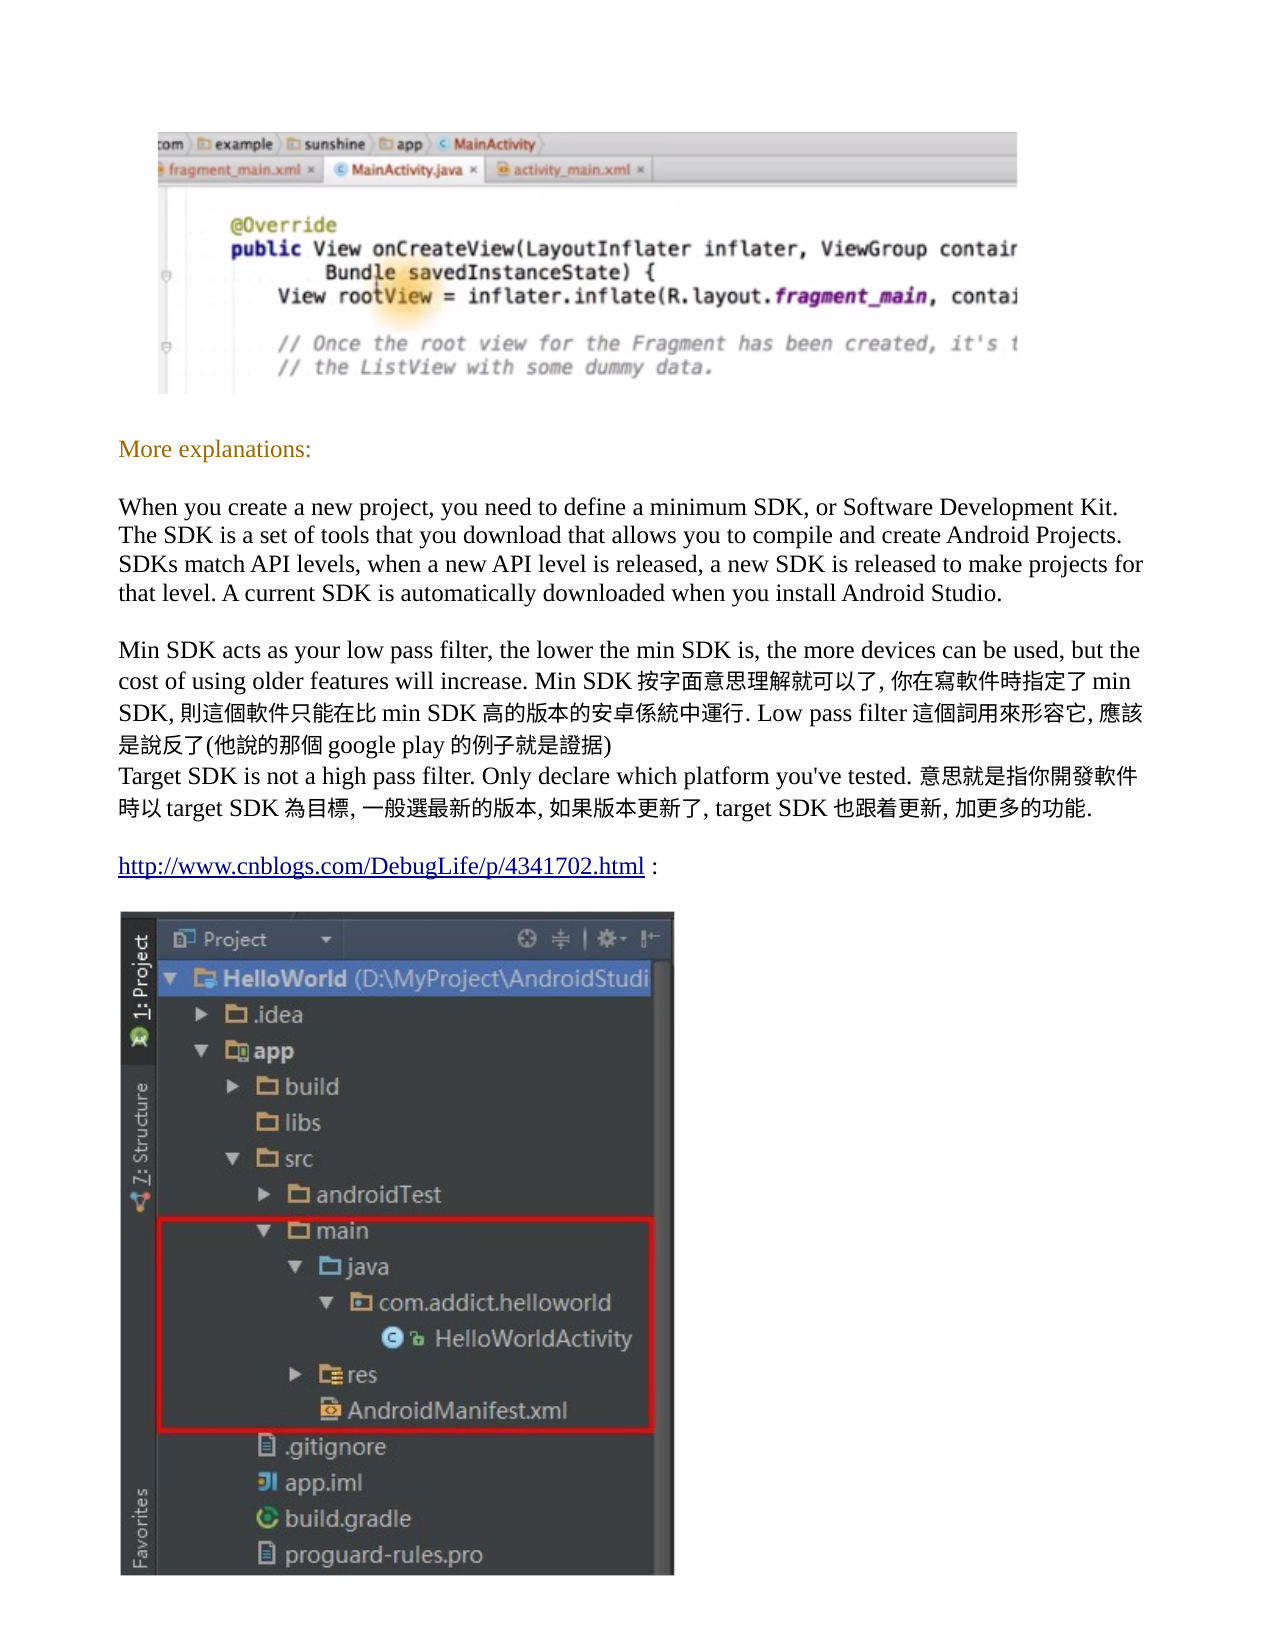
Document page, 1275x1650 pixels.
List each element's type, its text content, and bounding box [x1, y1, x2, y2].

picture [157, 132, 1033, 394]
text Target SDK is not a high pass filter. Only declare which platform you've tested. 意思就是指你開發軟件時以target SDK為目標, 一般選最新的版本, 如果版本更新了, target SDK也跟着更新, 加更多的功能. [118, 759, 1157, 823]
text More explanations: [118, 434, 1157, 463]
text When you create a new project, you need to define a minimum SDK, or Software Development Kit. The SDK is a set of tools that you download that allows you to compile and create Android Projects. SDKs match API levels, when a new API level is released, a new SDK is released to make projects for that level. A current SDK is automatically downloaded when you install Android Studio. [118, 492, 1157, 607]
text Min SDK acts as your low pass filter, the lower the min SDK is, the more devices can be used, but the cost of using older features will increase. Min SDK按字面意思理解就可以了, 你在寫軟件時指定了min SDK, 則這個軟件只能在比min SDK高的版本的安卓係統中運行. Low pass filter這個詞用來形容它, 應該是說反了(他說的那個google play的例子就是證据) [118, 636, 1157, 759]
text http://www.cnblogs.com/DebugLife/p/4341702.html : [118, 851, 1157, 880]
picture [110, 902, 687, 1585]
